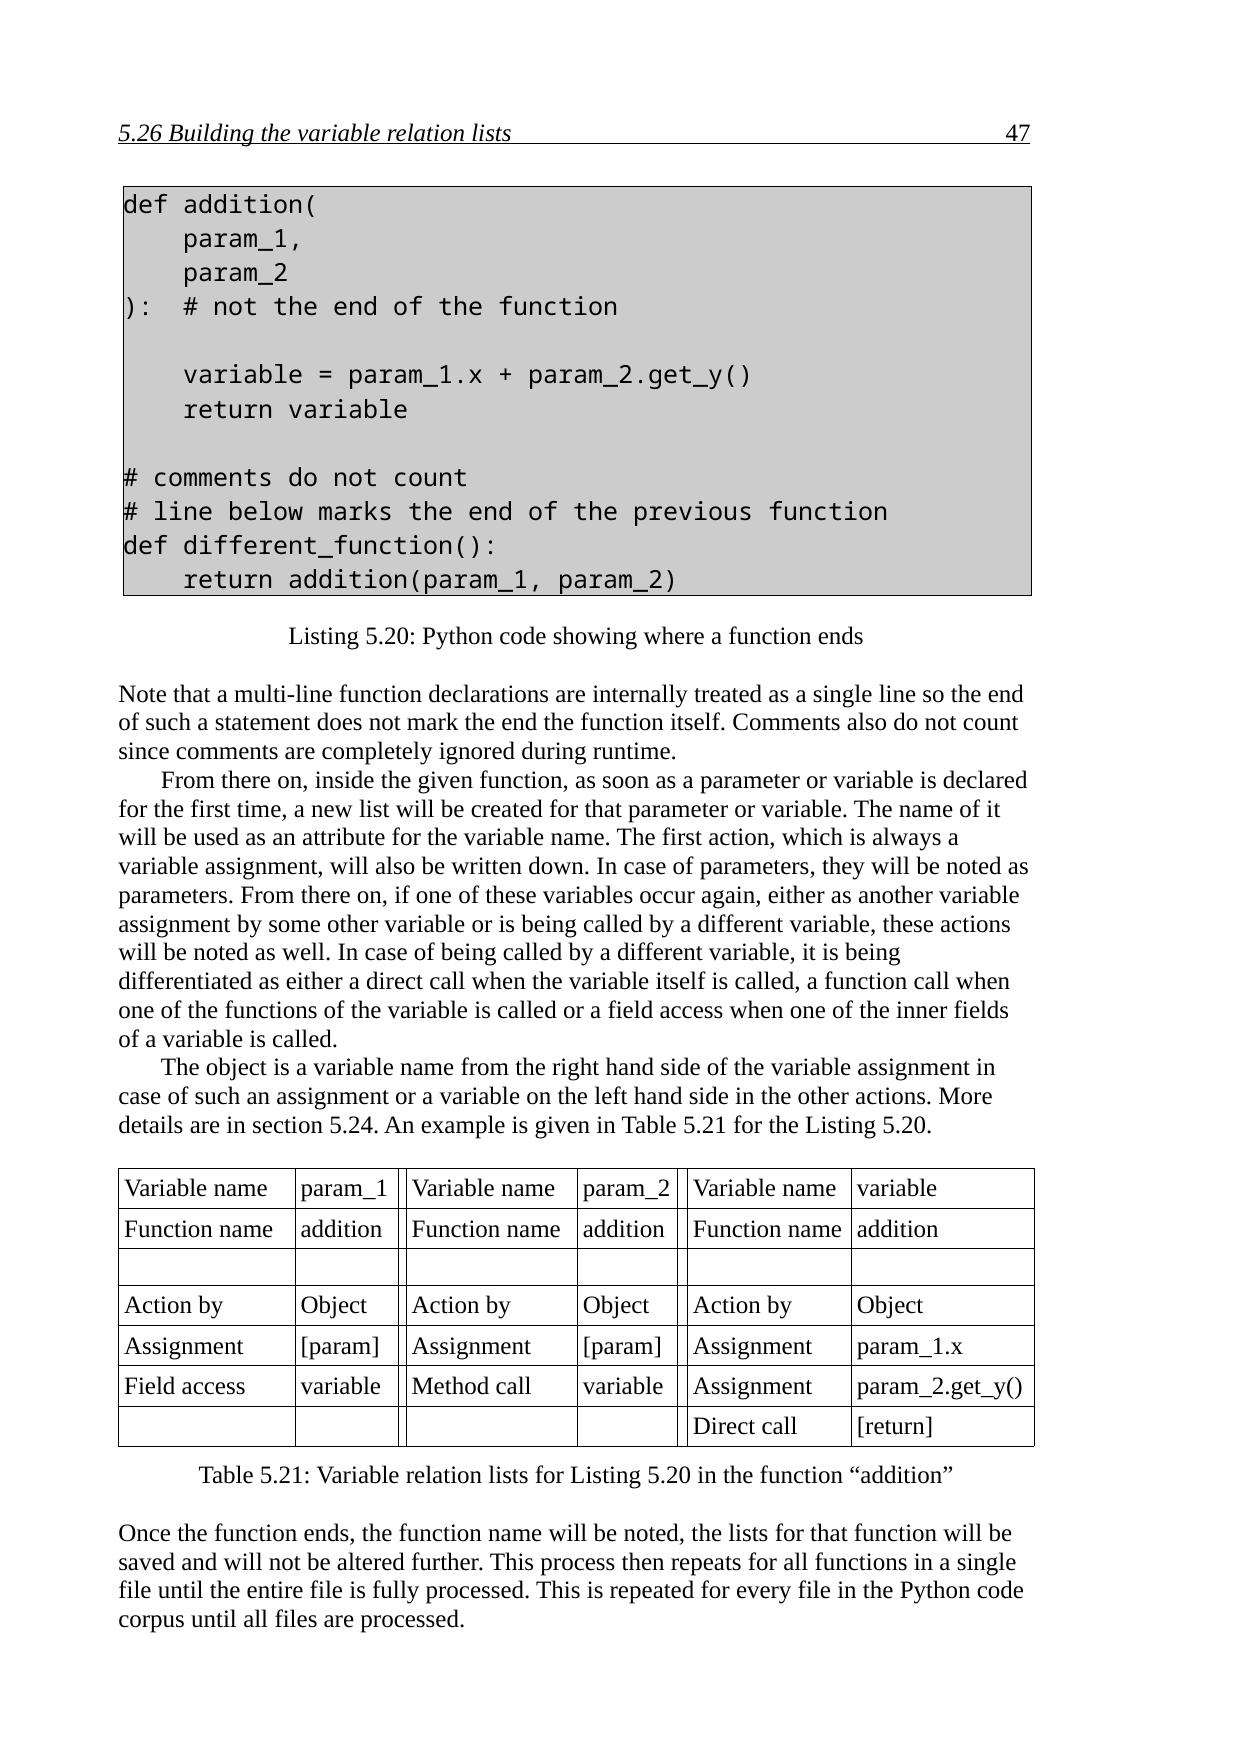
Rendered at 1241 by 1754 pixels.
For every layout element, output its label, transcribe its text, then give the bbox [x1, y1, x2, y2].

table_cell Object [296, 1286, 398, 1325]
table_cell [407, 1249, 577, 1285]
table_cell [399, 1326, 406, 1365]
table_cell Action by [688, 1286, 851, 1325]
table_cell [param] [296, 1326, 398, 1365]
table_cell [296, 1249, 398, 1285]
table_cell addition [578, 1209, 677, 1248]
table_cell [119, 1407, 295, 1446]
table_cell variable [296, 1366, 398, 1406]
table_cell [399, 1366, 406, 1406]
text Table 5.21: Variable relation lists for Listing 5.20 in the function “addition” [118, 1460, 1033, 1489]
table_cell Action by [407, 1286, 577, 1325]
table_cell [678, 1249, 687, 1285]
table_cell [678, 1209, 687, 1248]
table_cell Assignment [407, 1326, 577, 1365]
table_cell Function name [119, 1209, 295, 1248]
table_cell Function name [688, 1209, 851, 1248]
table_cell param_2.get_y() [852, 1366, 1034, 1406]
table_header [678, 1169, 687, 1208]
table_cell [678, 1286, 687, 1325]
table_header [399, 1169, 406, 1208]
table_header Variable name [688, 1169, 851, 1208]
table_cell [return] [852, 1407, 1034, 1446]
table_header Variable name [407, 1169, 577, 1208]
table_header Variable name [119, 1169, 295, 1208]
text From there on, inside the given function, as soon as a parameter or variable is declared for the first time, a new list will be created for that parameter or variable. The name of it will be used as an attribute for the variable name. The first action, which is always a variable assignment, will also be written down. In case of parameters, they will be noted as parameters. From there on, if one of these variables occur again, either as another variable assignment by some other variable or is being called by a different variable, these actions will be noted as well. In case of being called by a different variable, it is being differentiated as either a direct call when the variable itself is called, a function call when one of the functions of the variable is called or a field access when one of the inner fields of a variable is called. [118, 765, 1033, 1052]
table_cell Direct call [688, 1407, 851, 1446]
table_cell [852, 1249, 1034, 1285]
text Once the function ends, the function name will be noted, the lists for that function will be saved and will not be altered further. This process then repeats for all functions in a single file until the entire file is fully processed. This is repeated for every file in the Python code corpus until all files are processed. [118, 1518, 1033, 1633]
table_cell [678, 1407, 687, 1446]
table_cell param_1.x [852, 1326, 1034, 1365]
table_cell [399, 1286, 406, 1325]
table_cell [578, 1249, 677, 1285]
table_cell Assignment [688, 1326, 851, 1365]
table_cell variable [578, 1366, 677, 1406]
table_cell Object [852, 1286, 1034, 1325]
table_cell addition [296, 1209, 398, 1248]
table_cell Function name [407, 1209, 577, 1248]
table_cell [678, 1366, 687, 1406]
text The object is a variable name from the right hand side of the variable assignment in case of such an assignment or a variable on the left hand side in the other actions. More details are in section 5.24. An example is given in Table 5.21 for the Listing 5.20. [118, 1052, 1033, 1139]
table_cell [399, 1209, 406, 1248]
table_cell Object [578, 1286, 677, 1325]
table_cell [param] [578, 1326, 677, 1365]
text Note that a multi-line function declarations are internally treated as a single line so the end of such a statement does not mark the end the function itself. Comments also do not count since comments are completely ignored during runtime. [118, 679, 1033, 765]
table_cell [296, 1407, 398, 1446]
table_header param_1 [296, 1169, 398, 1208]
table_cell [688, 1249, 851, 1285]
table_cell addition [852, 1209, 1034, 1248]
table_header param_2 [578, 1169, 677, 1208]
table_cell Action by [119, 1286, 295, 1325]
table_cell Method call [407, 1366, 577, 1406]
table_cell [399, 1407, 406, 1446]
text 5.26 Building the variable relation lists 47 [118, 118, 1033, 147]
table_cell [678, 1326, 687, 1365]
table_cell [399, 1249, 406, 1285]
table_cell [119, 1249, 295, 1285]
text Listing 5.20: Python code showing where a function ends [118, 477, 1033, 650]
table_cell Assignment [119, 1326, 295, 1365]
table_cell Assignment [688, 1366, 851, 1406]
table_cell [578, 1407, 677, 1446]
table_cell [407, 1407, 577, 1446]
table_cell Field access [119, 1366, 295, 1406]
table_header variable [852, 1169, 1034, 1208]
